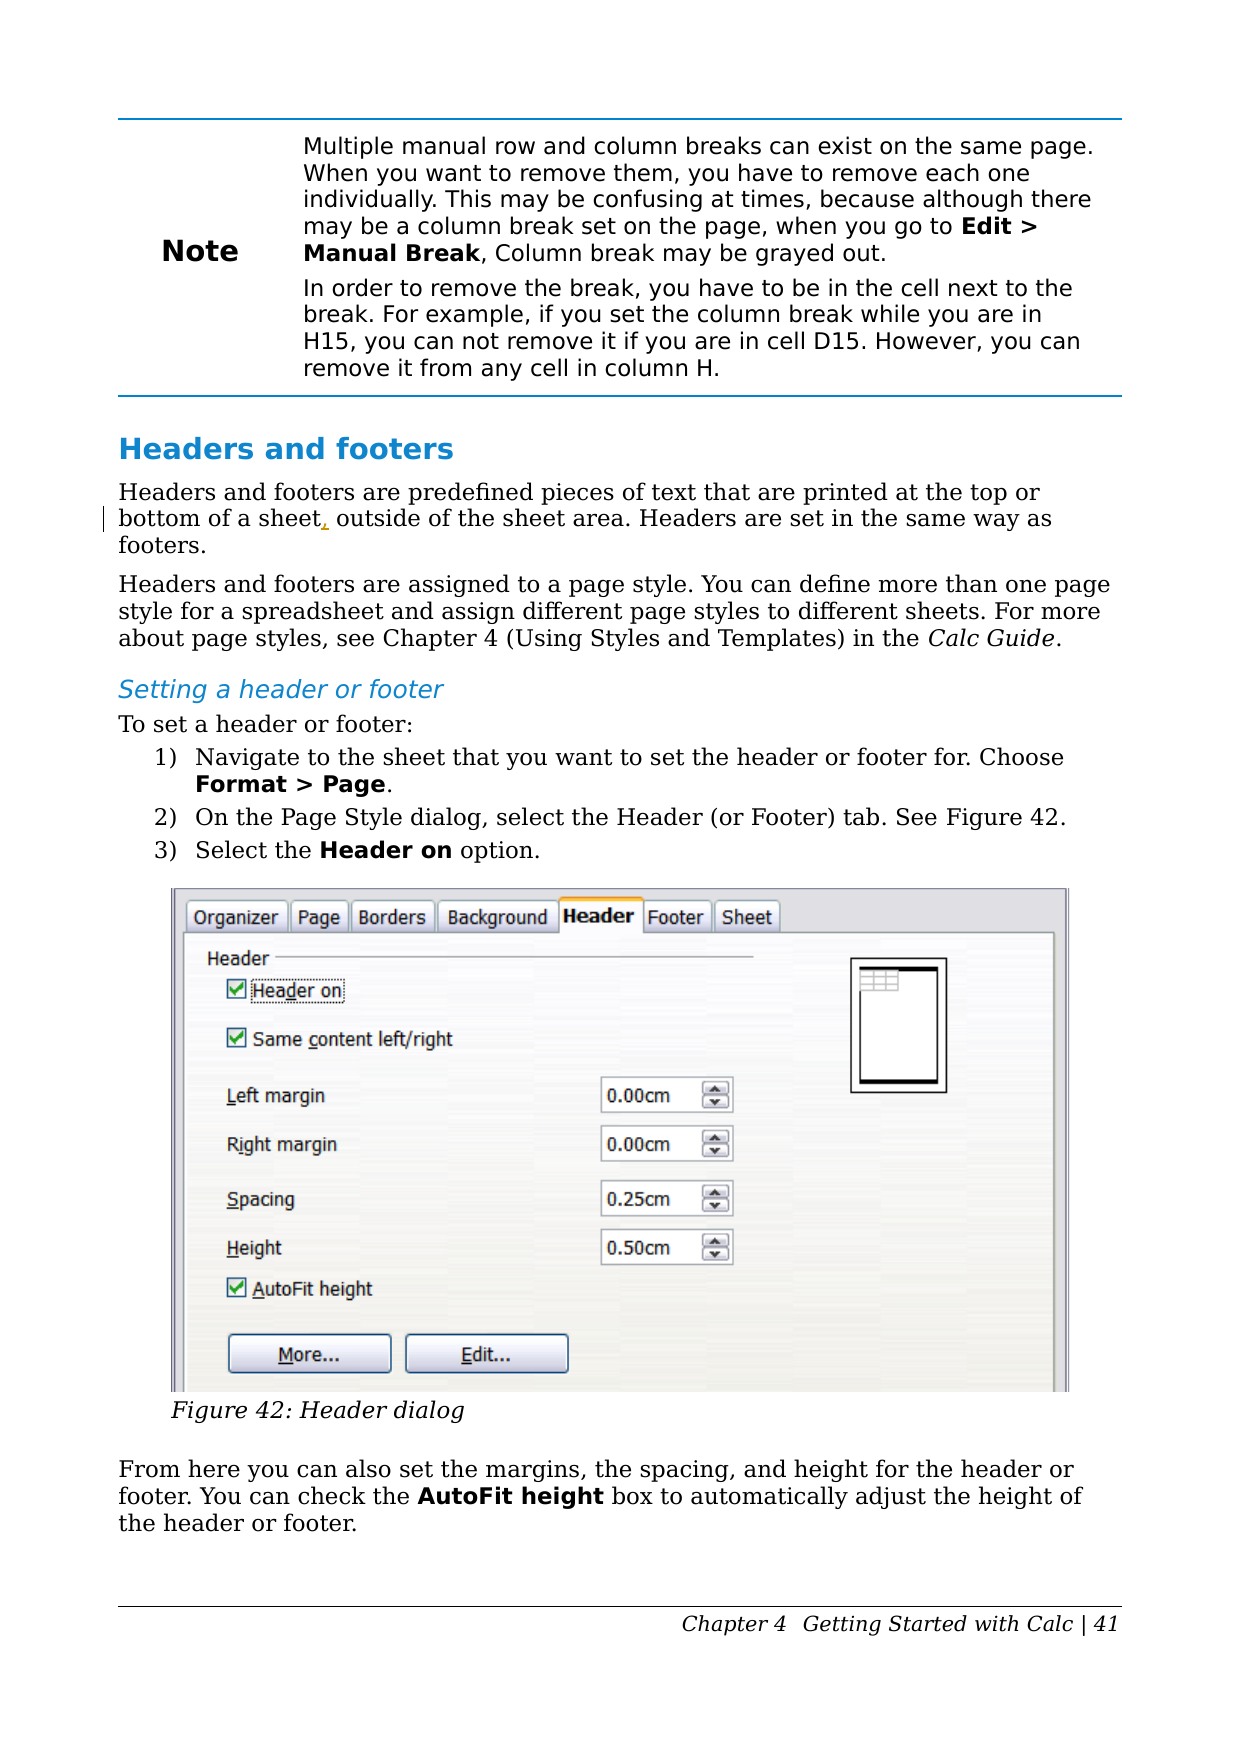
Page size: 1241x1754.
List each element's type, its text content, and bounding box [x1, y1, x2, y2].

subtitle Setting a header or footer [118, 676, 1122, 705]
text Headers and footers are assigned to a page style. You can define more than one page style for a spreadsheet and assign different page styles to different sheets. For more about page styles, see Chapter 4 (Using Styles and Templates) in the Calc Guide. [118, 571, 1122, 651]
picture [171, 888, 1070, 1392]
text Figure 42: Header dialog [171, 1398, 1069, 1424]
text From here you can also set the margins, the spacing, and height for the header or footer. You can check the AutoFit height box to automatically adjust the height of the header or footer. [118, 1456, 1122, 1536]
table_header Note [118, 120, 281, 394]
list Select the Header on option. [177, 837, 1122, 864]
list On the Page Style dialog, select the Header (or Footer) tab. See Figure 42. [177, 804, 1122, 831]
subtitle Headers and footers [118, 433, 1122, 467]
list To set a header or footer: [118, 711, 1122, 738]
list Navigate to the sheet that you want to set the header or footer for. Choose Format > Page. [177, 744, 1122, 798]
text Headers and footers are predefined pieces of text that are printed at the top or bottom of a sheet, outside of the sheet area. Headers are set in the same way as footers. [118, 479, 1122, 559]
table_header Multiple manual row and column breaks can exist on the same page. When you want to remove them, you have to remove each one individually. This may be confusing at times, because although there may be a column break set on the page, when you go to Edit > Manual Break, Column break may be grayed out. In order to remove the break, you have to be in the cell next to the break. For example, if you set the column break while you are in H15, you can not remove it if you are in cell D15. However, you can remove it from any cell in column H. [281, 120, 1122, 394]
